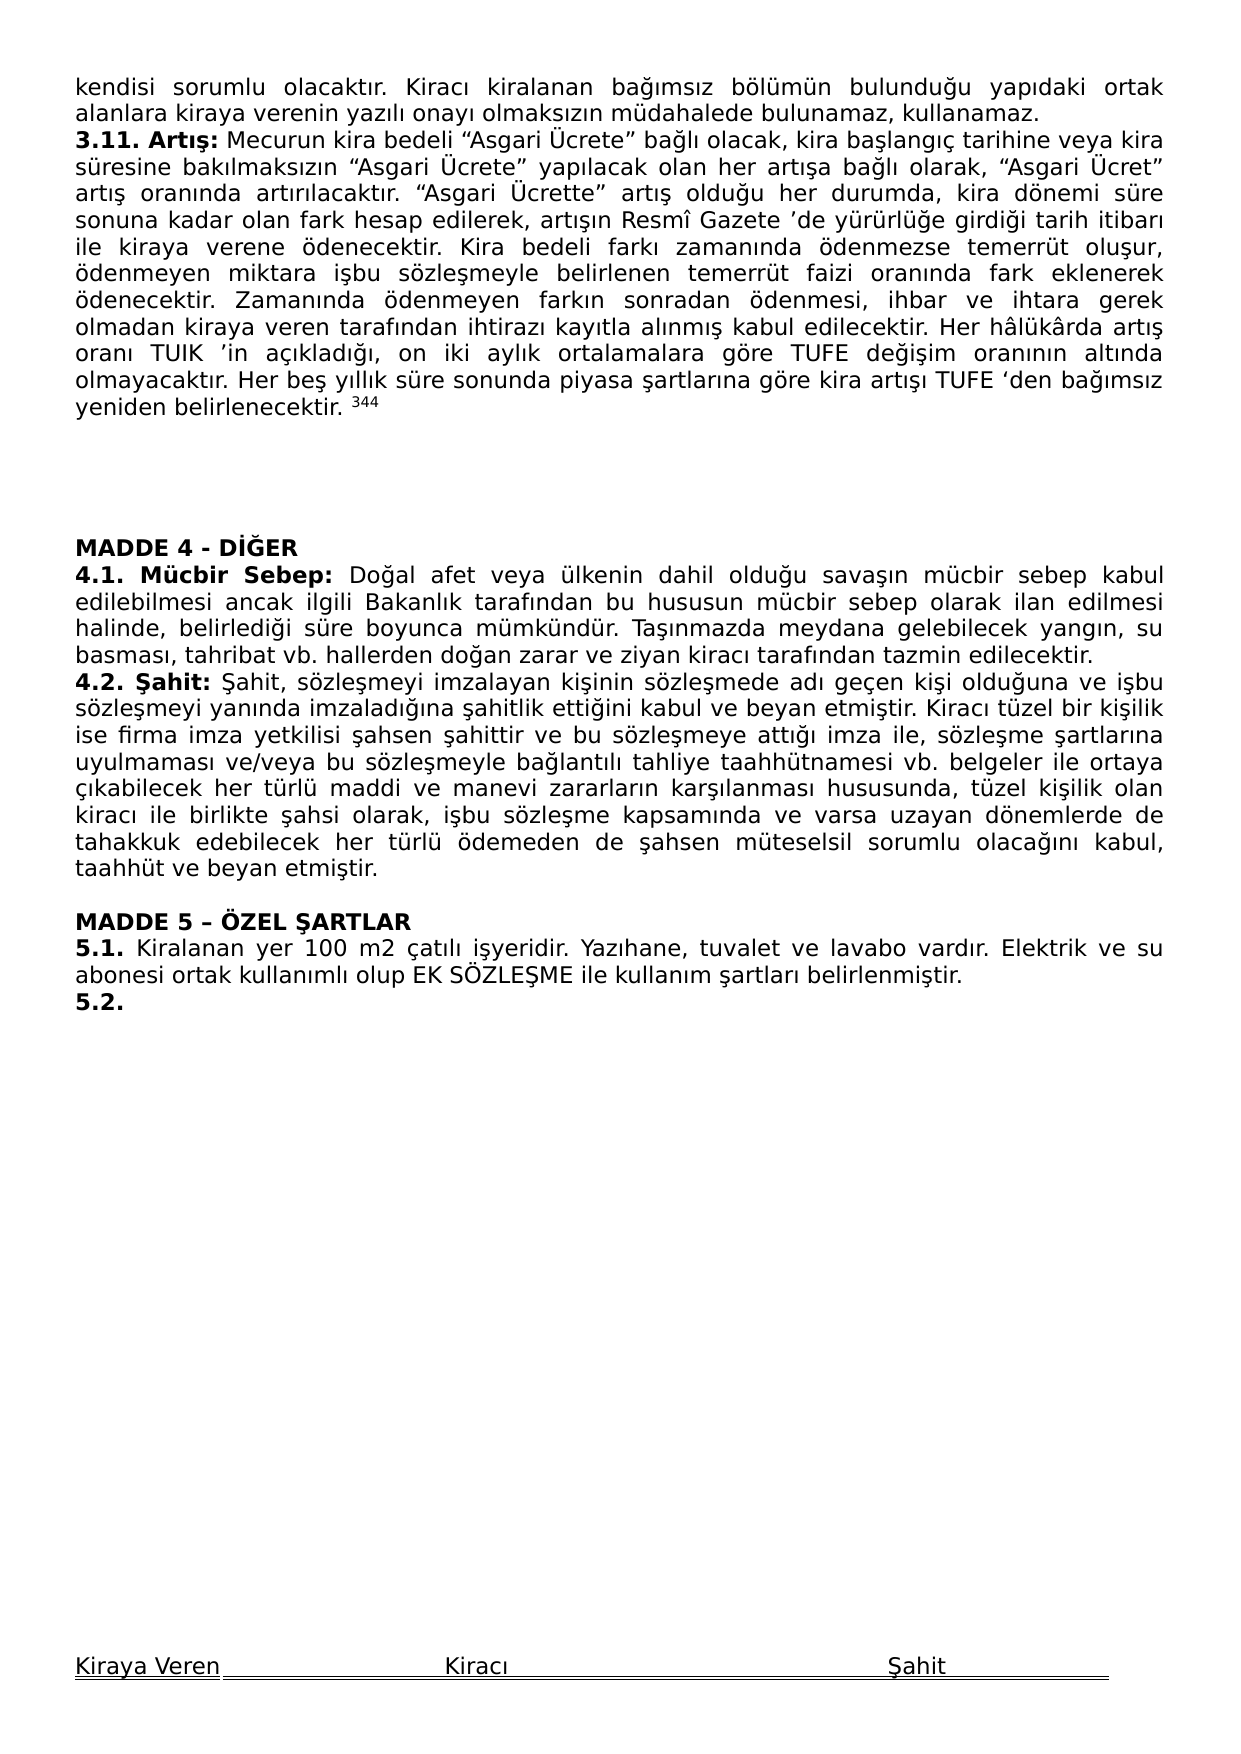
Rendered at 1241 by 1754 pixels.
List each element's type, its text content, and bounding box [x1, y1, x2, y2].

text MADDE 4 - DİĞER [75, 535, 1165, 562]
text kendisi sorumlu olacaktır. Kiracı kiralanan bağımsız bölümün bulunduğu yapıdaki ortak alanlara kiraya verenin yazılı onayı olmaksızın müdahalede bulunamaz, kullanamaz. [75, 74, 1165, 127]
text 4.2. Şahit: Şahit, sözleşmeyi imzalayan kişinin sözleşmede adı geçen kişi olduğuna ve işbu sözleşmeyi yanında imzaladığına şahitlik ettiğini kabul ve beyan etmiştir. Kiracı tüzel bir kişilik ise firma imza yetkilisi şahsen şahittir ve bu sözleşmeye attığı imza ile, sözleşme şartlarına uyulmaması ve/veya bu sözleşmeyle bağlantılı tahliye taahhütnamesi vb. belgeler ile ortaya çıkabilecek her türlü maddi ve manevi zararların karşılanması hususunda, tüzel kişilik olan kiracı ile birlikte şahsi olarak, işbu sözleşme kapsamında ve varsa uzayan dönemlerde de tahakkuk edebilecek her türlü ödemeden de şahsen müteselsil sorumlu olacağını kabul, taahhüt ve beyan etmiştir. [75, 669, 1165, 882]
text 3.11. Artış: Mecurun kira bedeli “Asgari Ücrete” bağlı olacak, kira başlangıç tarihine veya kira süresine bakılmaksızın “Asgari Ücrete” yapılacak olan her artışa bağlı olarak, “Asgari Ücret” artış oranında artırılacaktır. “Asgari Ücrette” artış olduğu her durumda, kira dönemi süre sonuna kadar olan fark hesap edilerek, artışın Resmî Gazete ’de yürürlüğe girdiği tarih itibarı ile kiraya verene ödenecektir. Kira bedeli farkı zamanında ödenmezse temerrüt oluşur, ödenmeyen miktara işbu sözleşmeyle belirlenen temerrüt faizi oranında fark eklenerek ödenecektir. Zamanında ödenmeyen farkın sonradan ödenmesi, ihbar ve ihtara gerek olmadan kiraya veren tarafından ihtirazı kayıtla alınmış kabul edilecektir. Her hâlükârda artış oranı TUIK ’in açıkladığı, on iki aylık ortalamalara göre TUFE değişim oranının altında olmayacaktır. Her beş yıllık süre sonunda piyasa şartlarına göre kira artışı TUFE ‘den bağımsız yeniden belirlenecektir. 344 [75, 127, 1165, 420]
text MADDE 5 – ÖZEL ŞARTLAR [75, 909, 1165, 935]
text 5.2. [75, 989, 1165, 1015]
text 4.1. Mücbir Sebep: Doğal afet veya ülkenin dahil olduğu savaşın mücbir sebep kabul edilebilmesi ancak ilgili Bakanlık tarafından bu hususun mücbir sebep olarak ilan edilmesi halinde, belirlediği süre boyunca mümkündür. Taşınmazda meydana gelebilecek yangın, su basması, tahribat vb. hallerden doğan zarar ve ziyan kiracı tarafından tazmin edilecektir. [75, 562, 1165, 669]
text 5.1. Kiralanan yer 100 m2 çatılı işyeridir. Yazıhane, tuvalet ve lavabo vardır. Elektrik ve su abonesi ortak kullanımlı olup EK SÖZLEŞME ile kullanım şartları belirlenmiştir. [75, 935, 1165, 989]
